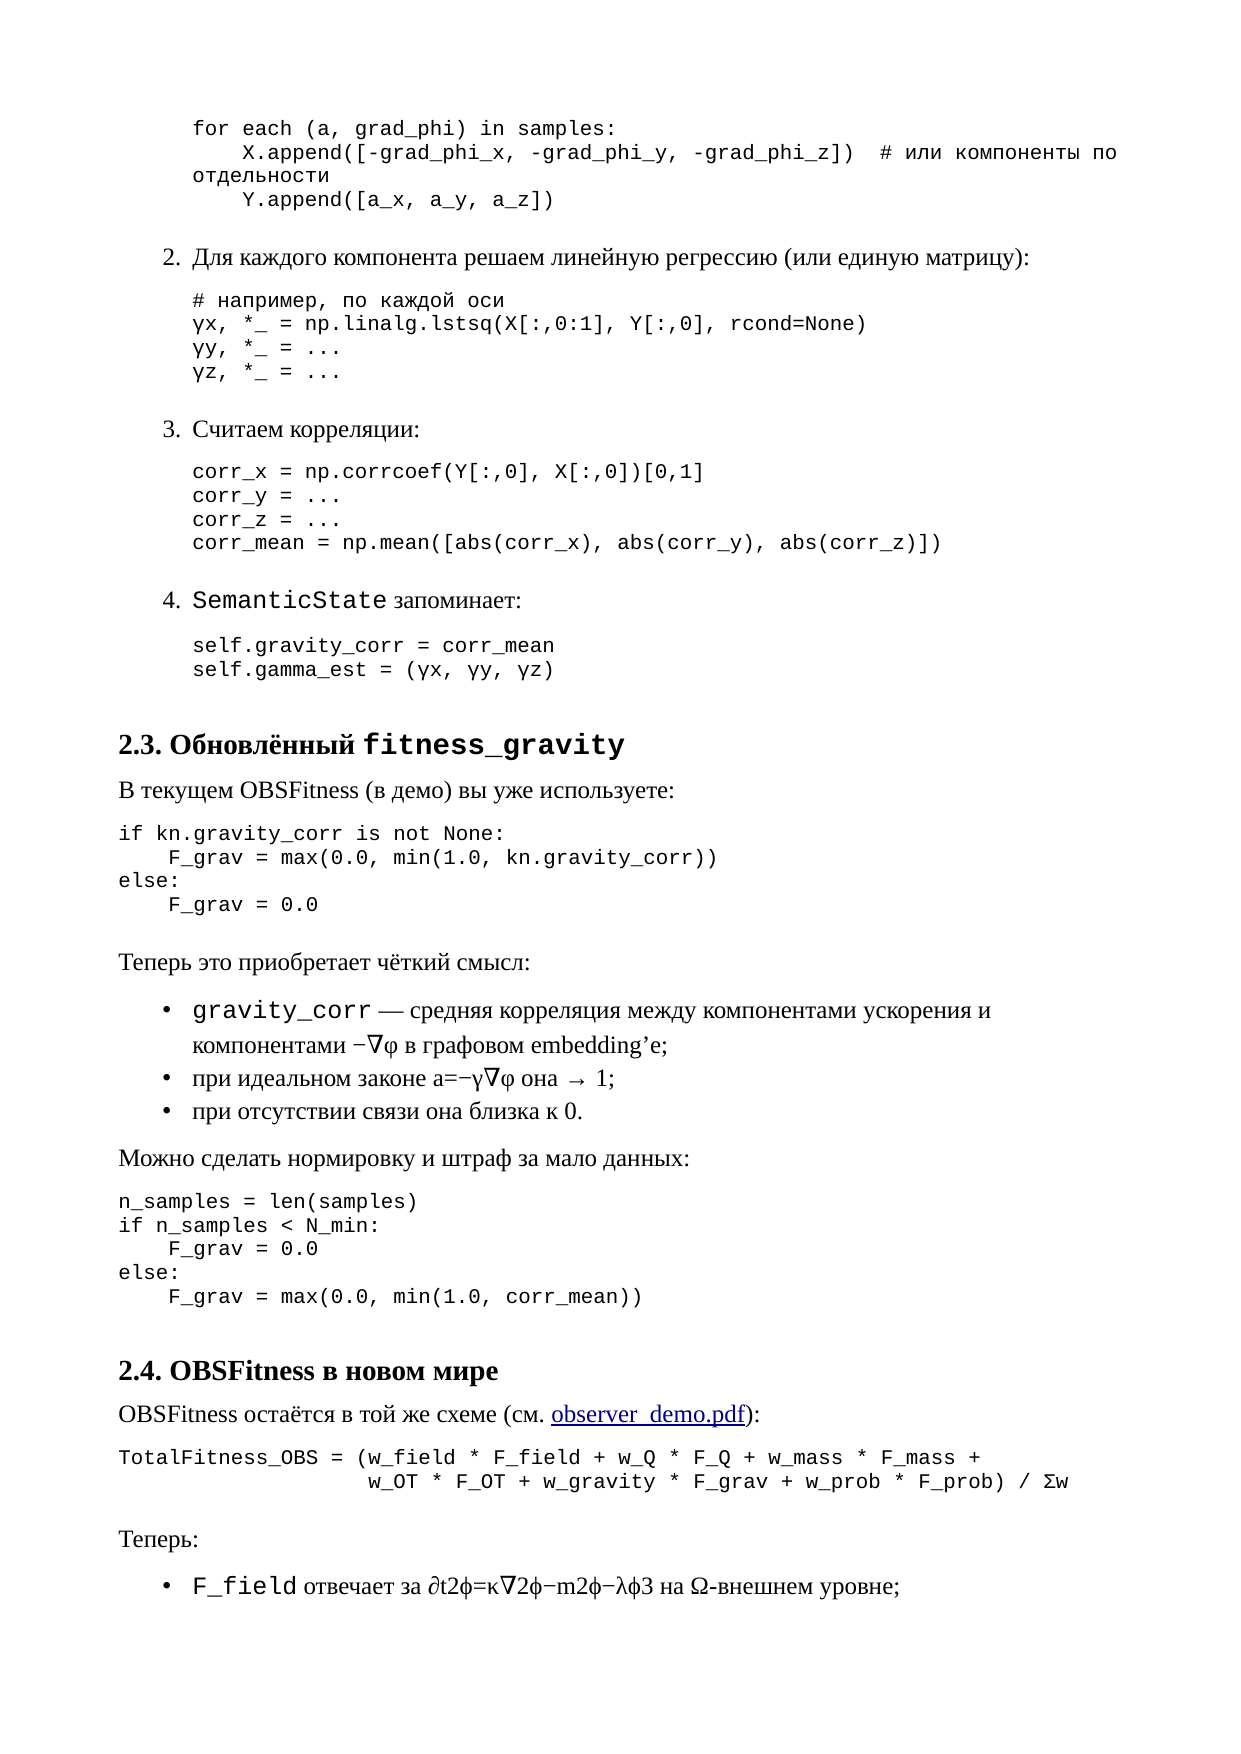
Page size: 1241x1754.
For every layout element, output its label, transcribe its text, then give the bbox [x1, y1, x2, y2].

text w_OT * F_OT + w_gravity * F_grav + w_prob * F_prob) / Σw [118, 1471, 1122, 1494]
text Теперь: [118, 1524, 1122, 1552]
text TotalFitness_OBS = (w_field * F_field + w_Q * F_Q + w_mass * F_mass + [118, 1447, 1122, 1471]
list SemanticState запоминает: [162, 586, 1122, 616]
text n_samples = len(samples) [118, 1191, 1122, 1215]
list corr_mean = np.mean([abs(corr_x), abs(corr_y), abs(corr_z)]) [162, 532, 1122, 556]
list self.gamma_est = (γx, γy, γz) [162, 659, 1122, 683]
list for each (a, grad_phi) in samples: [162, 118, 1122, 142]
list Y.append([a_x, a_y, a_z]) [162, 189, 1122, 213]
text else: [118, 870, 1122, 894]
text Теперь это приобретает чёткий смысл: [118, 947, 1122, 976]
list γz, *_ = ... [162, 361, 1122, 384]
text F_grav = max(0.0, min(1.0, kn.gravity_corr)) [118, 847, 1122, 870]
list corr_z = ... [162, 509, 1122, 532]
text F_grav = 0.0 [118, 894, 1122, 918]
list corr_x = np.corrcoef(Y[:,0], X[:,0])[0,1] [162, 461, 1122, 485]
text if kn.gravity_corr is not None: [118, 823, 1122, 847]
list при идеальном законе a=−γ∇φ она → 1; [162, 1063, 1122, 1092]
list γy, *_ = ... [162, 337, 1122, 361]
text if n_samples < N_min: [118, 1215, 1122, 1238]
list Для каждого компонента решаем линейную регрессию (или единую матрицу): [162, 242, 1122, 271]
list Считаем корреляции: [162, 414, 1122, 443]
list X.append([-grad_phi_x, -grad_phi_y, -grad_phi_z]) # или компоненты по отдельности [162, 142, 1122, 189]
text F_grav = 0.0 [118, 1238, 1122, 1262]
subtitle 2.4. OBSFitness в новом мире [118, 1353, 1122, 1387]
list при отсутствии связи она близка к 0. [162, 1096, 1122, 1124]
list corr_y = ... [162, 485, 1122, 509]
text F_grav = max(0.0, min(1.0, corr_mean)) [118, 1286, 1122, 1309]
text OBSFitness остаётся в той же схеме (см. observer_demo.pdf): [118, 1399, 1122, 1428]
list self.gravity_corr = corr_mean [162, 636, 1122, 659]
text Можно сделать нормировку и штраф за мало данных: [118, 1143, 1122, 1172]
subtitle 2.3. Обновлённый fitness_gravity [118, 727, 1122, 763]
list gravity_corr — средняя корреляция между компонентами ускорения и компонентами −∇φ в графовом embedding’е; [162, 995, 1122, 1058]
list γx, *_ = np.linalg.lstsq(X[:,0:1], Y[:,0], rcond=None) [162, 313, 1122, 337]
list F_field отвечает за ∂t2ϕ=κ∇2ϕ−m2ϕ−λϕ3 на Ω‑внешнем уровне; [162, 1571, 1122, 1602]
list # например, по каждой оси [162, 290, 1122, 313]
text В текущем OBSFitness (в демо) вы уже используете: [118, 775, 1122, 804]
text else: [118, 1262, 1122, 1286]
